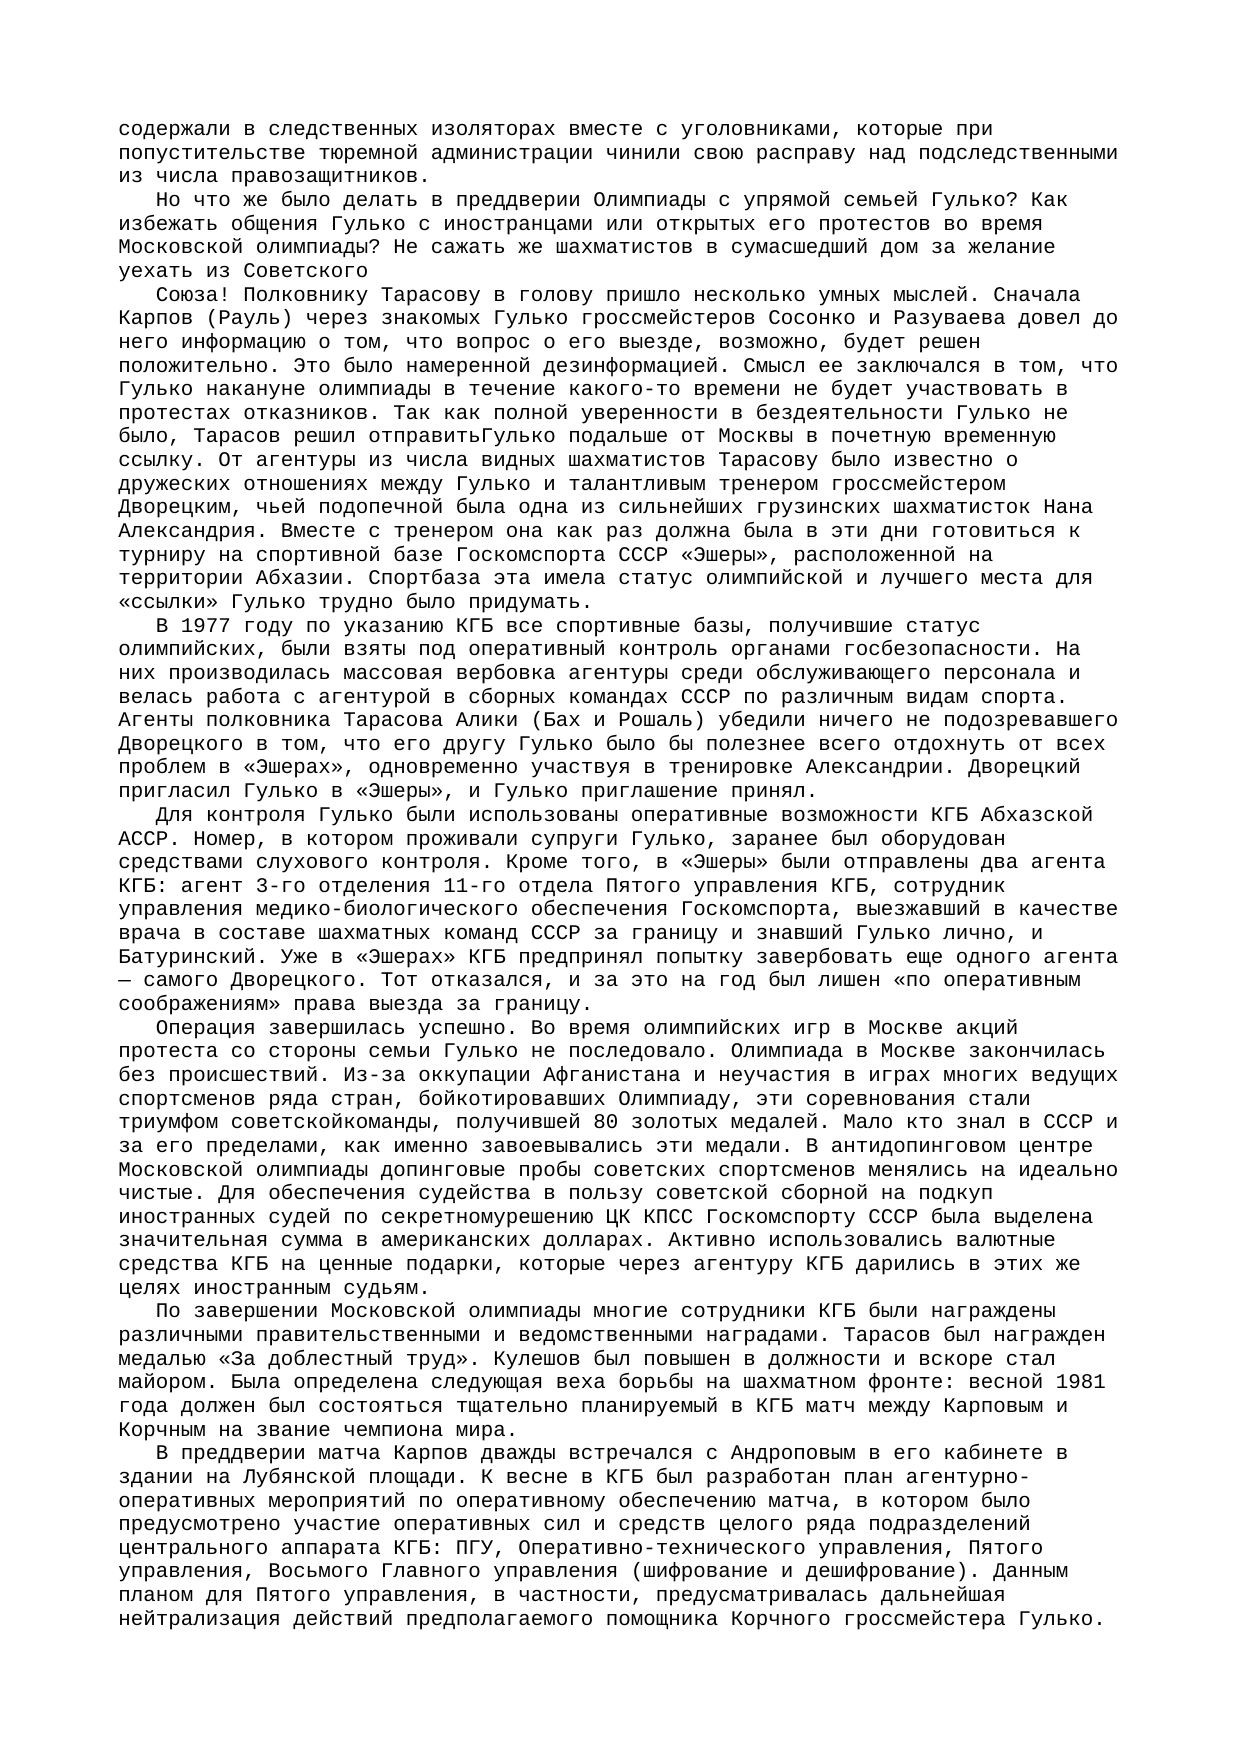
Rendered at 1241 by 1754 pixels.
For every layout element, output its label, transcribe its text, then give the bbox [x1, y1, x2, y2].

text Но что же было делать в преддверии Олимпиады с упрямой семьей Гулько? Как избежать общения Гулько с иностранцами или открытых его протестов во время Московской олимпиады? Не сажать же шахматистов в сумасшедший дом за желание уехать из Советского [118, 189, 1122, 284]
text В преддверии матча Карпов дважды встречался с Андроповым в его кабинете в здании на Лубянской площади. К весне в КГБ был разработан план агентурно-оперативных мероприятий по оперативному обеспечению матча, в котором было предусмотрено участие оперативных сил и средств целого ряда подразделений центрального аппарата КГБ: ПГУ, Оперативно-технического управления, Пятого управления, Восьмого Главного управления (шифрование и дешифрование). Данным планом для Пятого управления, в частности, предусматривалась дальнейшая нейтрализация действий предполагаемого помощника Корчного гроссмейстера Гулько. [118, 1442, 1122, 1631]
text Для контроля Гулько были использованы оперативные возможности КГБ Абхазской АССР. Номер, в котором проживали супруги Гулько, заранее был оборудован средствами слухового контроля. Кроме того, в «Эшеры» были отправлены два агента КГБ: агент 3-го отделения 11-го отдела Пятого управления КГБ, сотрудник управления медико-биологического обеспечения Госкомспорта, выезжавший в качестве врача в составе шахматных команд СССР за границу и знавший Гулько лично, и Батуринский. Уже в «Эшерах» КГБ предпринял попытку завербовать еще одного агента — самого Дворецкого. Тот отказался, и за это на год был лишен «по оперативным соображениям» права выезда за границу. [118, 804, 1122, 1017]
text По завершении Московской олимпиады многие сотрудники КГБ были награждены различными правительственными и ведомственными наградами. Тарасов был награжден медалью «За доблестный труд». Кулешов был повышен в должности и вскоре стал майором. Была определена следующая веха борьбы на шахматном фронте: весной 1981 года должен был состояться тщательно планируемый в КГБ матч между Карповым и Корчным на звание чемпиона мира. [118, 1300, 1122, 1442]
text содержали в следственных изоляторах вместе с уголовниками, которые при попустительстве тюремной администрации чинили свою расправу над подследственными из числа правозащитников. [118, 118, 1122, 189]
text В 1977 году по указанию КГБ все спортивные базы, получившие статус олимпийских, были взяты под оперативный контроль органами госбезопасности. На них производилась массовая вербовка агентуры среди обслуживающего персонала и велась работа с агентурой в сборных командах СССР по различным видам спорта. Агенты полковника Тарасова Алики (Бах и Рошаль) убедили ничего не подозревавшего Дворецкого в том, что его другу Гулько было бы полезнее всего отдохнуть от всех проблем в «Эшерах», одновременно участвуя в тренировке Александрии. Дворецкий пригласил Гулько в «Эшеры», и Гулько приглашение принял. [118, 615, 1122, 804]
text Операция завершилась успешно. Во время олимпийских игр в Москве акций протеста со стороны семьи Гулько не последовало. Олимпиада в Москве закончилась без происшествий. Из-за оккупации Афганистана и неучастия в играх многих ведущих спортсменов ряда стран, бойкотировавших Олимпиаду, эти соревнования стали триумфом советскойкоманды, получившей 80 золотых медалей. Мало кто знал в СССР и за его пределами, как именно завоевывались эти медали. В антидопинговом центре Московской олимпиады допинговые пробы советских спортсменов менялись на идеально чистые. Для обеспечения судейства в пользу советской сборной на подкуп иностранных судей по секретномурешению ЦК КПСС Госкомспорту СССР была выделена значительная сумма в американских долларах. Активно использовались валютные средства КГБ на ценные подарки, которые через агентуру КГБ дарились в этих же целях иностранным судьям. [118, 1017, 1122, 1300]
text Союза! Полковнику Тарасову в голову пришло несколько умных мыслей. Сначала Карпов (Рауль) через знакомых Гулько гроссмейстеров Сосонко и Разуваева довел до него информацию о том, что вопрос о его выезде, возможно, будет решен положительно. Это было намеренной дезинформацией. Смысл ее заключался в том, что Гулько накануне олимпиады в течение какого-то времени не будет участвовать в протестах отказников. Так как полной уверенности в бездеятельности Гулько не было, Тарасов решил отправитьГулько подальше от Москвы в почетную временную ссылку. От агентуры из числа видных шахматистов Тарасову было известно о дружеских отношениях между Гулько и талантливым тренером гроссмейстером Дворецким, чьей подопечной была одна из сильнейших грузинских шахматисток Нана Александрия. Вместе с тренером она как раз должна была в эти дни готовиться к турниру на спортивной базе Госкомспорта СССР «Эшеры», расположенной на территории Абхазии. Спортбаза эта имела статус олимпийской и лучшего места для «ссылки» Гулько трудно было придумать. [118, 284, 1122, 615]
